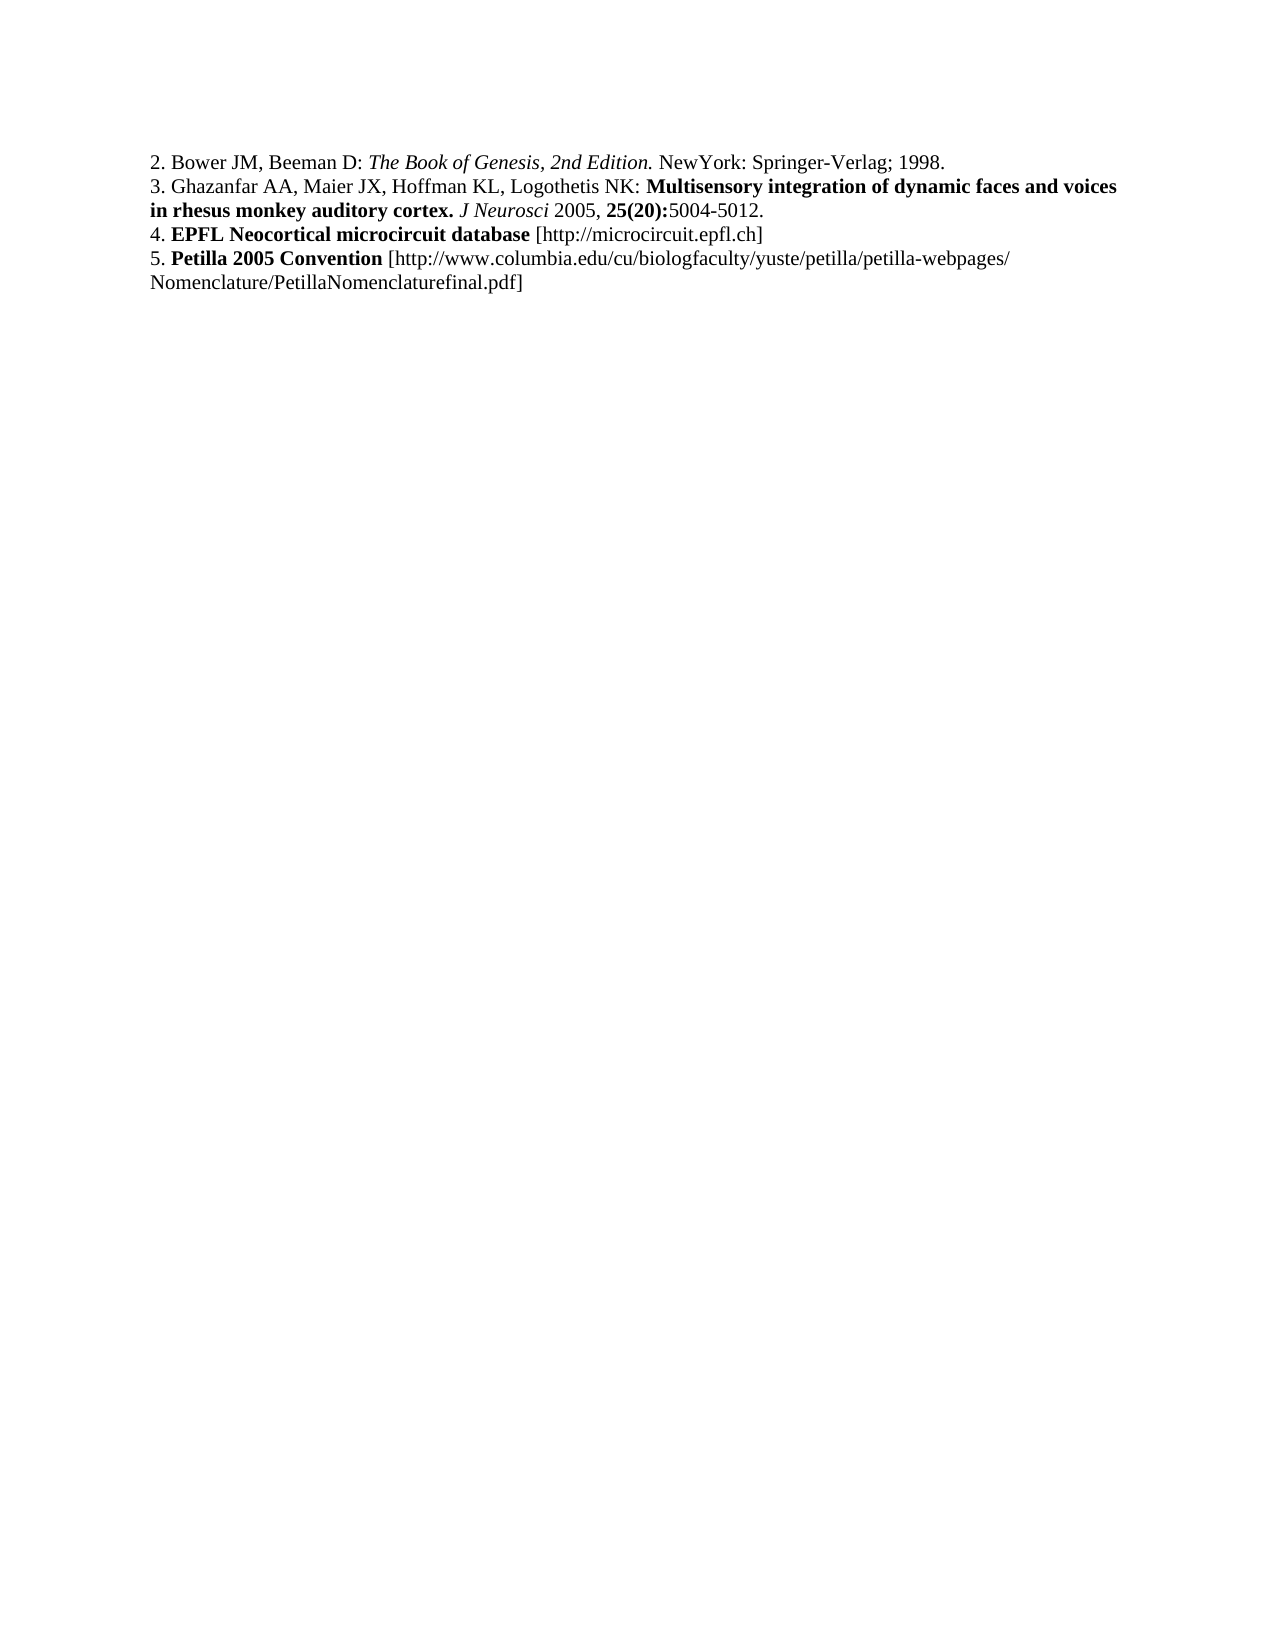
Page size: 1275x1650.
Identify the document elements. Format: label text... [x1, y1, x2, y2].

text 5. Petilla 2005 Convention [http://www.columbia.edu/cu/biologfaculty/yuste/petilla/petilla-webpages/Nomenclature/PetillaNomenclaturefinal.pdf] [150, 246, 1125, 294]
text 3. Ghazanfar AA, Maier JX, Hoffman KL, Logothetis NK: Multisensory integration of dynamic faces and voices in rhesus monkey auditory cortex. J Neurosci 2005, 25(20):5004-5012. [150, 174, 1125, 222]
text 2. Bower JM, Beeman D: The Book of Genesis, 2nd Edition. NewYork: Springer-Verlag; 1998. [150, 150, 1125, 174]
text 4. EPFL Neocortical microcircuit database [http://microcircuit.epfl.ch] [150, 222, 1125, 246]
